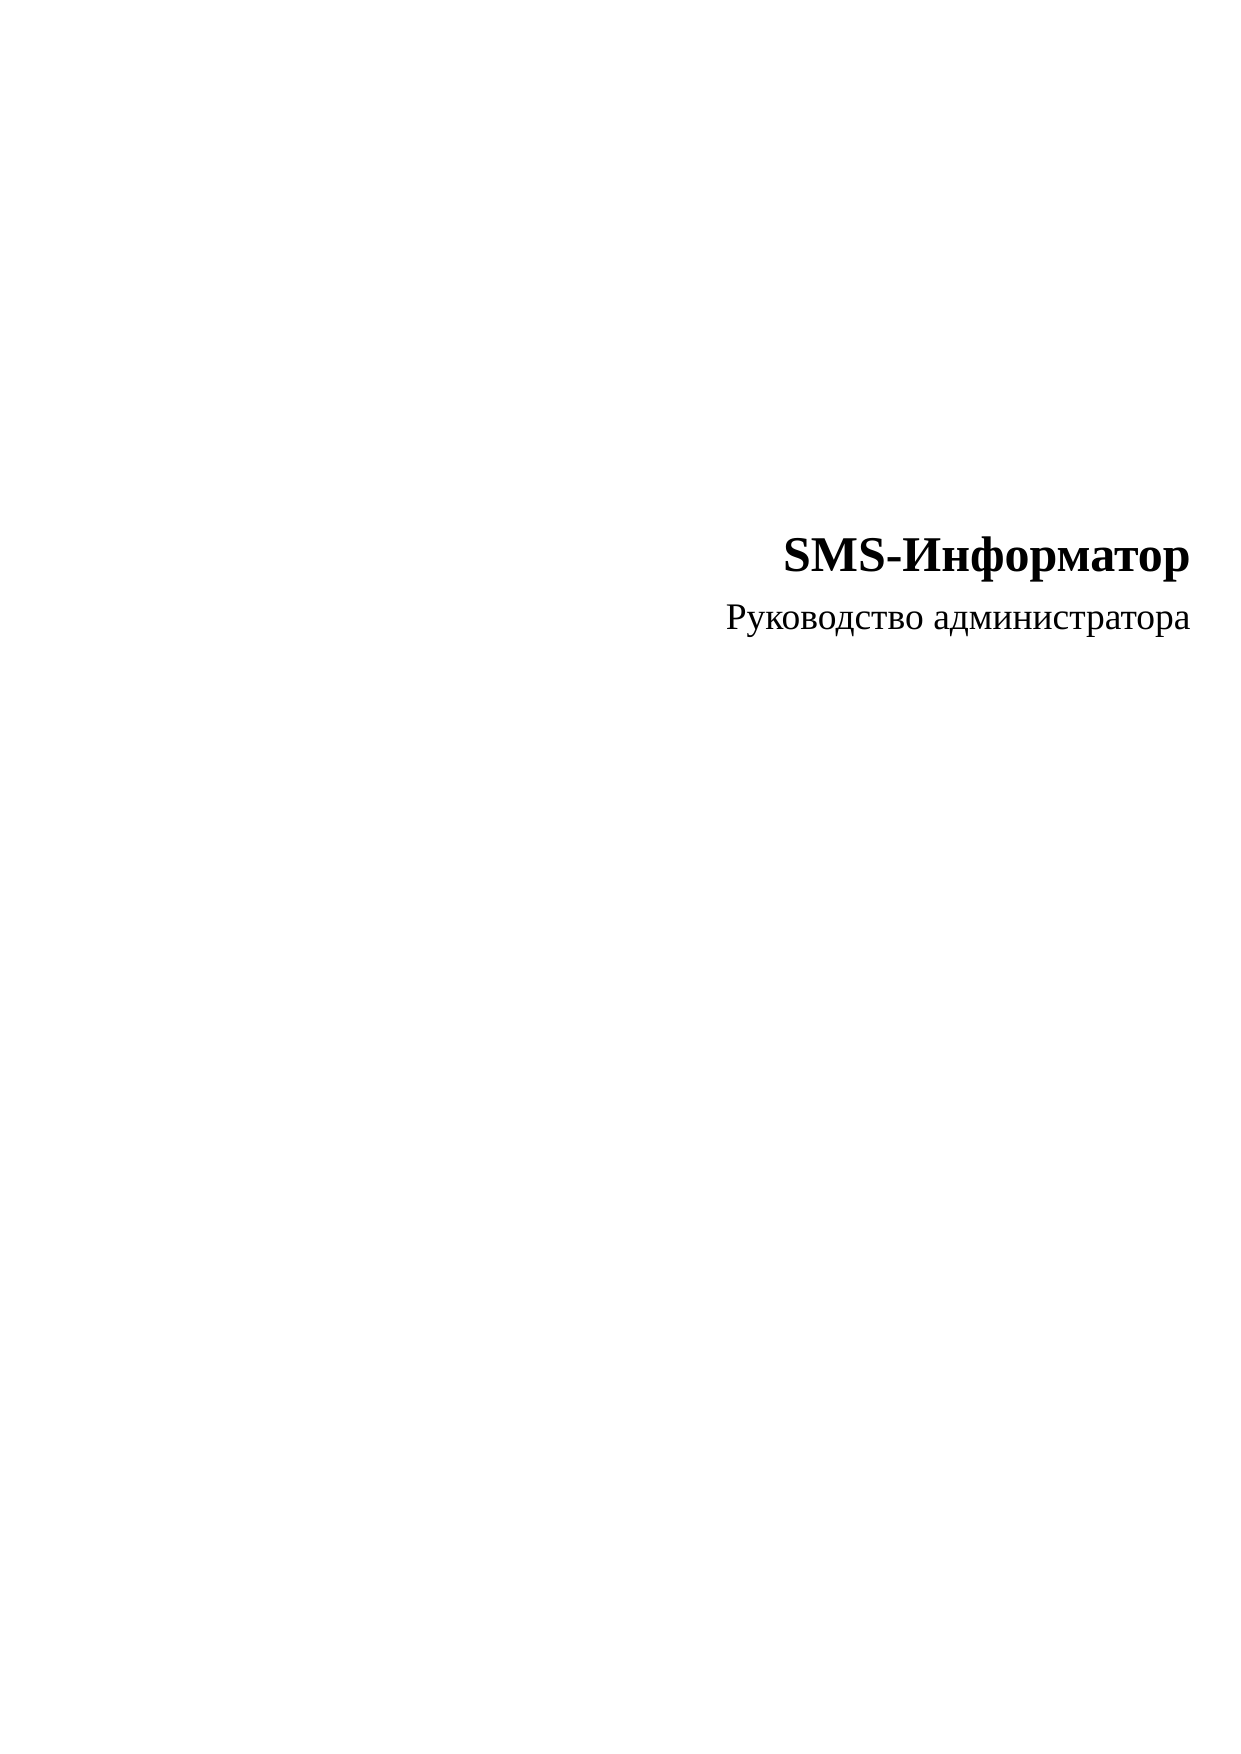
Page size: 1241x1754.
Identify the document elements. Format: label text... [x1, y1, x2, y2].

text SMS-Информатор [41, 524, 1191, 582]
text Руководство администратора [41, 594, 1191, 637]
